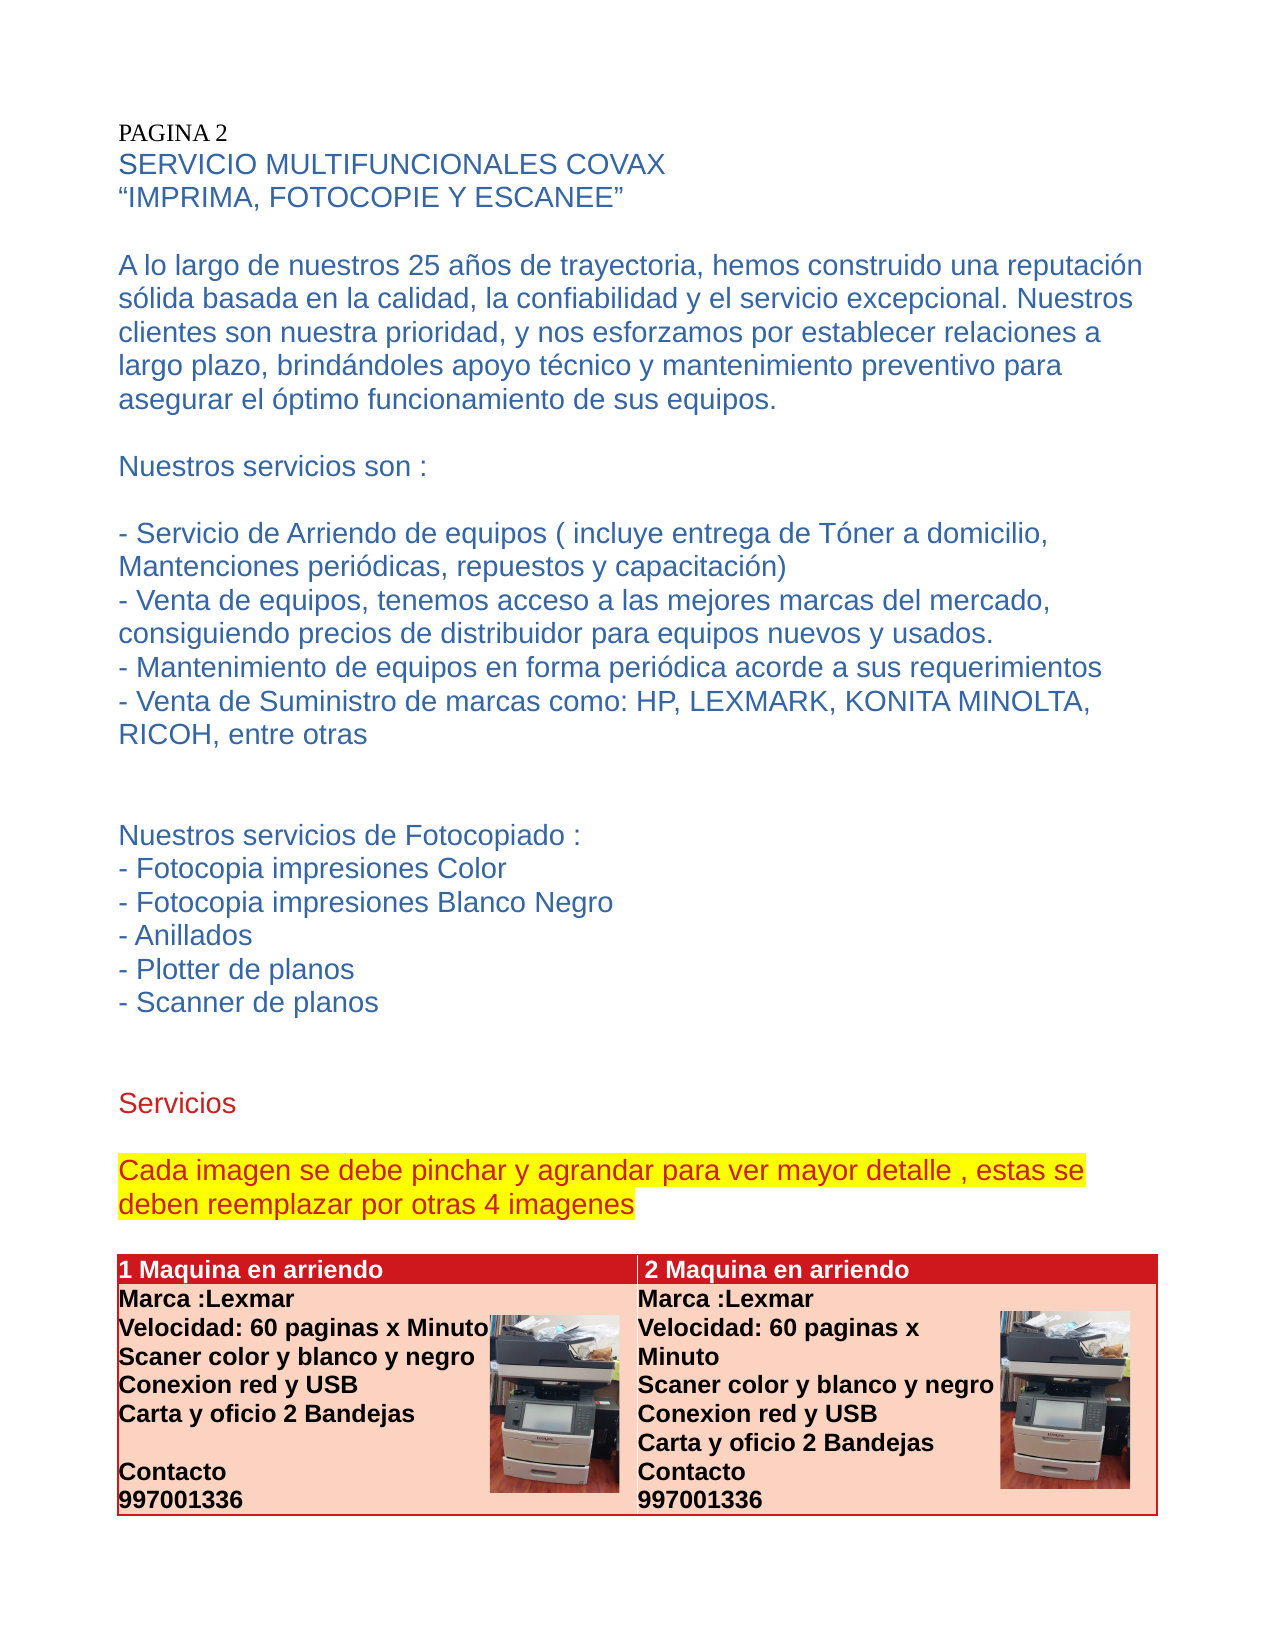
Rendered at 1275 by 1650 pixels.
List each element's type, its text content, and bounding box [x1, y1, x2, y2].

text “IMPRIMA, FOTOCOPIE Y ESCANEE” [118, 180, 1157, 214]
text - Fotocopia impresiones Color [118, 851, 1157, 885]
picture [489, 1315, 620, 1493]
text A lo largo de nuestros 25 años de trayectoria, hemos construido una reputación sólida basada en la calidad, la confiabilidad y el servicio excepcional. Nuestros clientes son nuestra prioridad, y nos esforzamos por establecer relaciones a largo plazo, brindándoles apoyo técnico y mantenimiento preventivo para asegurar el óptimo funcionamiento de sus equipos. [118, 247, 1157, 415]
text Servicios [118, 1086, 1157, 1119]
text Nuestros servicios de Fotocopiado : [118, 818, 1157, 851]
text - Anillados [118, 918, 1157, 952]
text - Mantenimiento de equipos en forma periódica acorde a sus requerimientos [118, 650, 1157, 683]
text SERVICIO MULTIFUNCIONALES COVAX [118, 147, 1157, 180]
picture [1000, 1311, 1131, 1489]
text - Servicio de Arriendo de equipos ( incluye entrega de Tóner a domicilio, Mantenciones periódicas, repuestos y capacitación) [118, 482, 1157, 583]
table_header 1 Maquina en arriendo [119, 1255, 637, 1284]
table_cell Marca :Lexmar Velocidad: 60 paginas x Minuto Scaner color y blanco y negro Conexion red y USB Carta y oficio 2 Bandejas Contacto 997001336 [638, 1284, 1156, 1514]
table_header 2 Maquina en arriendo [638, 1255, 1156, 1284]
text Nuestros servicios son : [118, 449, 1157, 482]
text Cada imagen se debe pinchar y agrandar para ver mayor detalle , estas se deben reemplazar por otras 4 imagenes [118, 1153, 1157, 1220]
text - Venta de Suministro de marcas como: HP, LEXMARK, KONITA MINOLTA, RICOH, entre otras [118, 683, 1157, 751]
text - Plotter de planos [118, 952, 1157, 985]
table_cell Marca :Lexmar Velocidad: 60 paginas x Minuto Scaner color y blanco y negro Conexion red y USB Carta y oficio 2 Bandejas Contacto 997001336 [119, 1284, 637, 1514]
text - Fotocopia impresiones Blanco Negro [118, 885, 1157, 918]
text - Scanner de planos [118, 985, 1157, 1019]
text PAGINA 2 [118, 118, 1157, 147]
text - Venta de equipos, tenemos acceso a las mejores marcas del mercado, consiguiendo precios de distribuidor para equipos nuevos y usados. [118, 583, 1157, 650]
